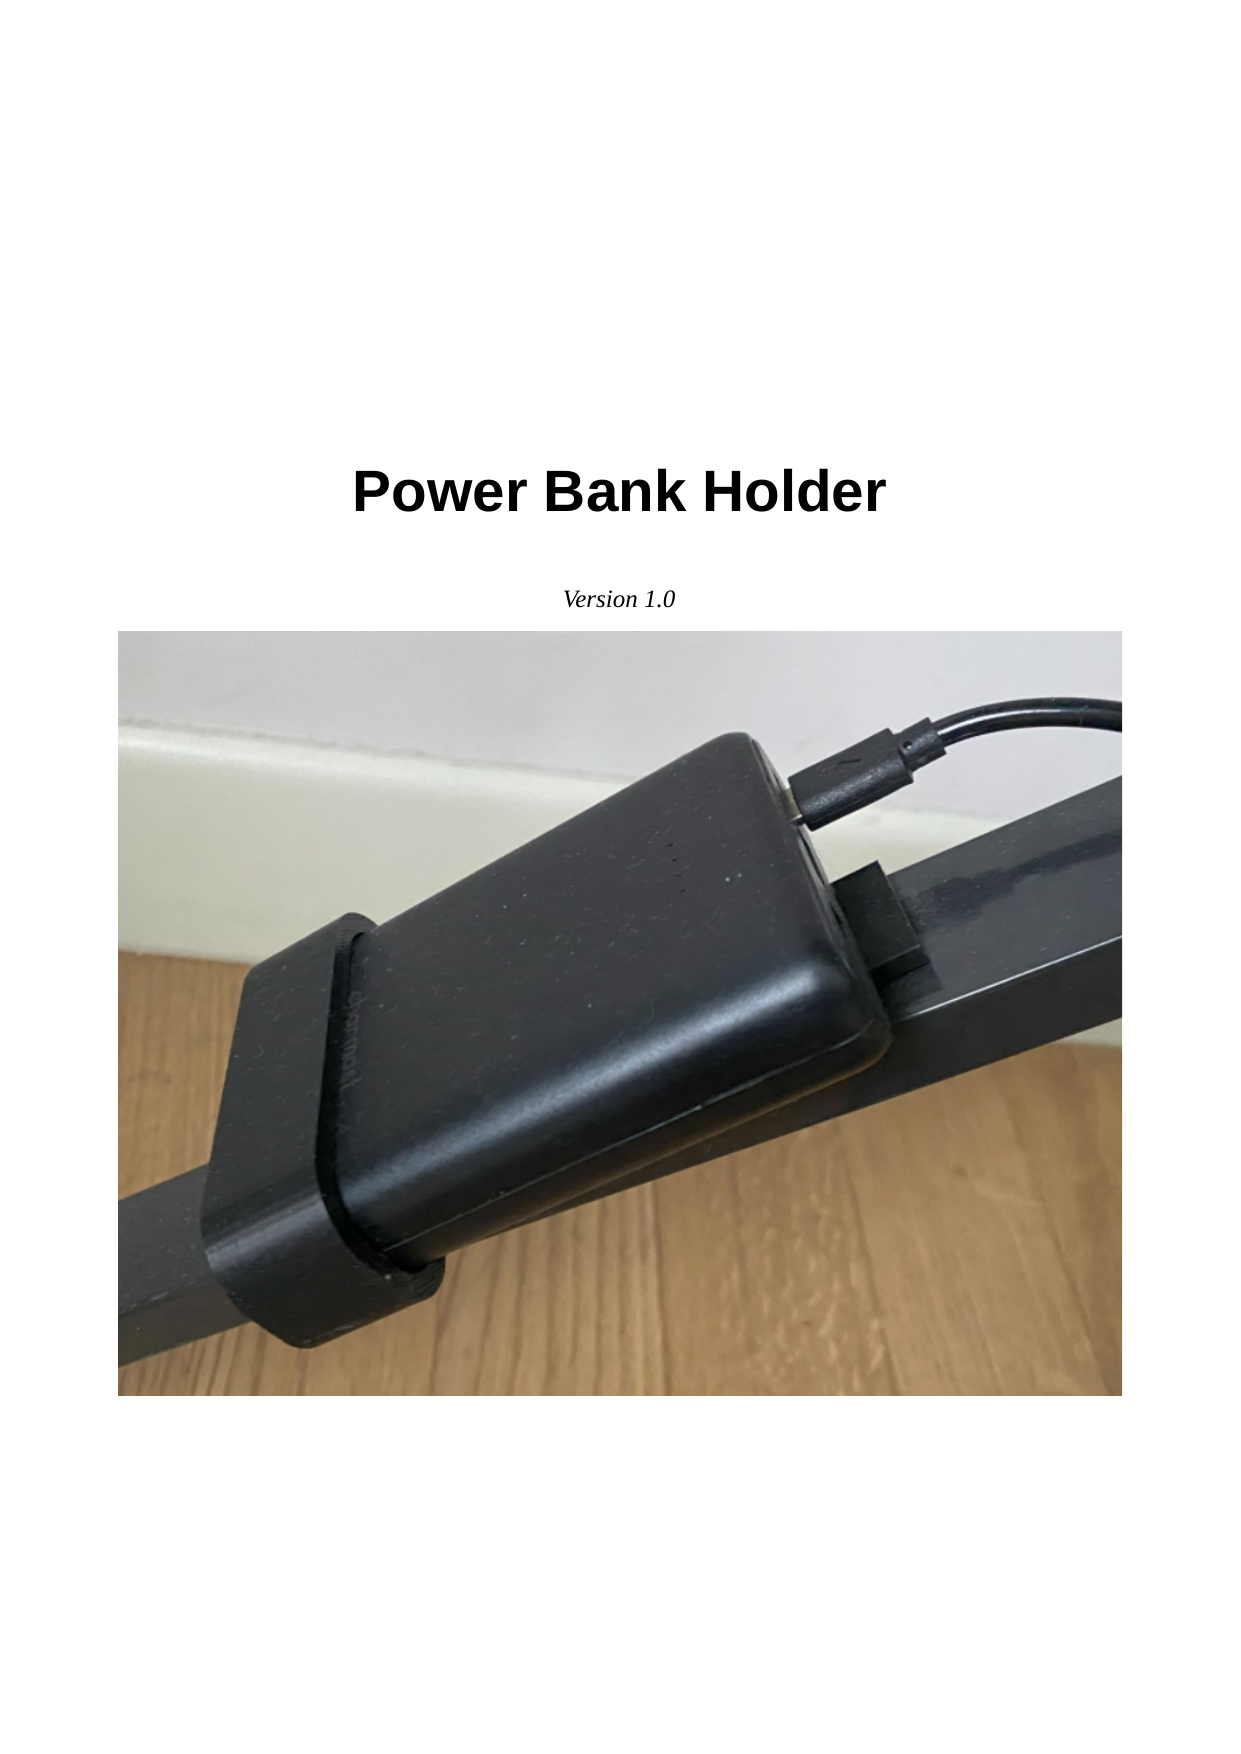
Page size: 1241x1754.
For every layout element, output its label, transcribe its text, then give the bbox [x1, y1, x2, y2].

title Power Bank Holder [118, 457, 1122, 524]
picture [118, 631, 1123, 1396]
text Version 1.0 [118, 584, 1122, 613]
